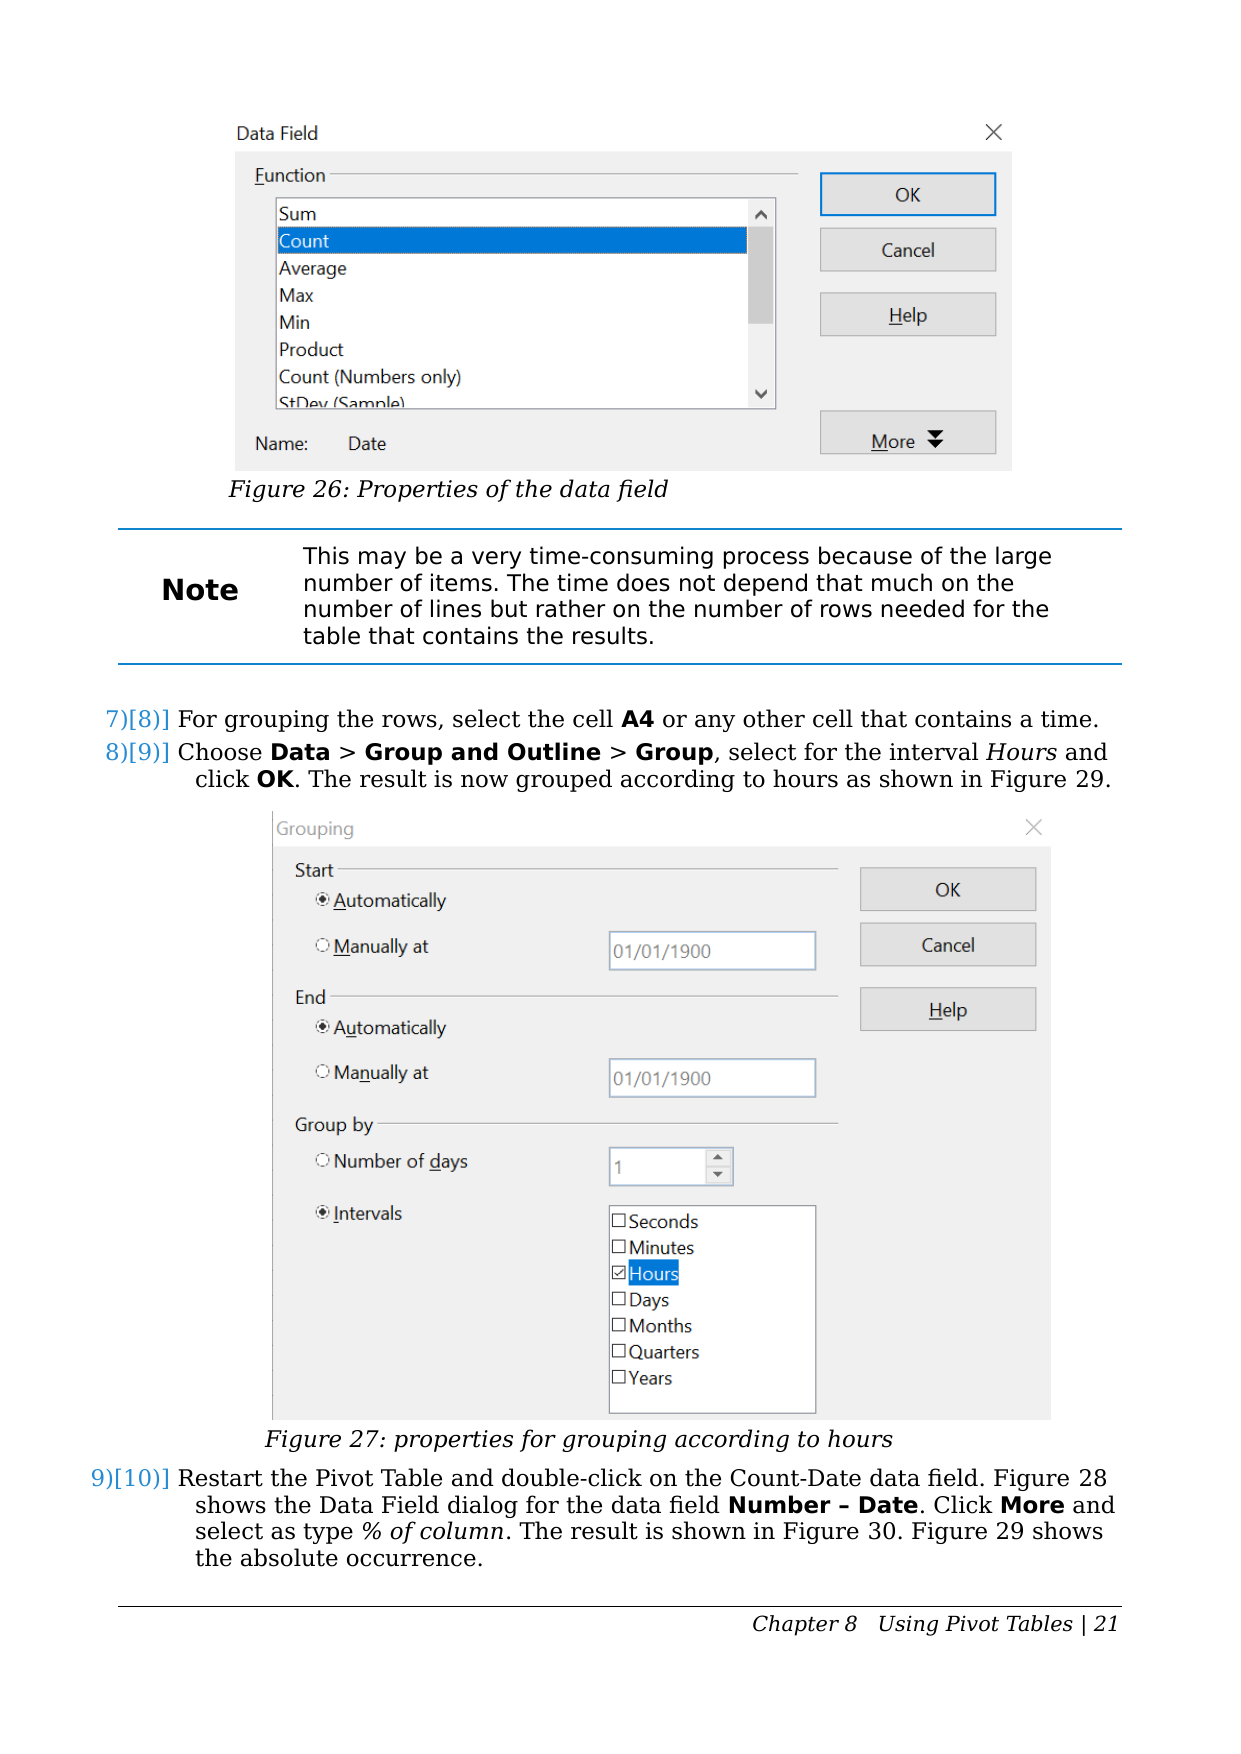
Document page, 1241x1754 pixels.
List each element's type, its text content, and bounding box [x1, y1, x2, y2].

text Figure 26: Properties of the data field [228, 477, 1012, 503]
picture [235, 118, 1012, 471]
table_header Note [118, 530, 281, 663]
list For grouping the rows, select the cell A4 or any other cell that contains a time. [177, 706, 1122, 733]
picture [272, 811, 1051, 1420]
list Choose Data > Group and Outline > Group, select for the interval Hours and click OK. The result is now grouped according to hours as shown in Figure 29. [177, 739, 1122, 792]
list Restart the Pivot Table and double-click on the Count-Date data field. Figure 28 shows the Data Field dialog for the data field Number – Date. Click More and select as type % of column. The result is shown in Figure 30. Figure 29 shows the absolute occurrence. [177, 1465, 1122, 1572]
list Figure 27: properties for grouping according to hours [265, 1426, 1050, 1453]
table_header This may be a very time-consuming process because of the large number of items. The time does not depend that much on the number of lines but rather on the number of rows needed for the table that contains the results. [281, 530, 1122, 663]
